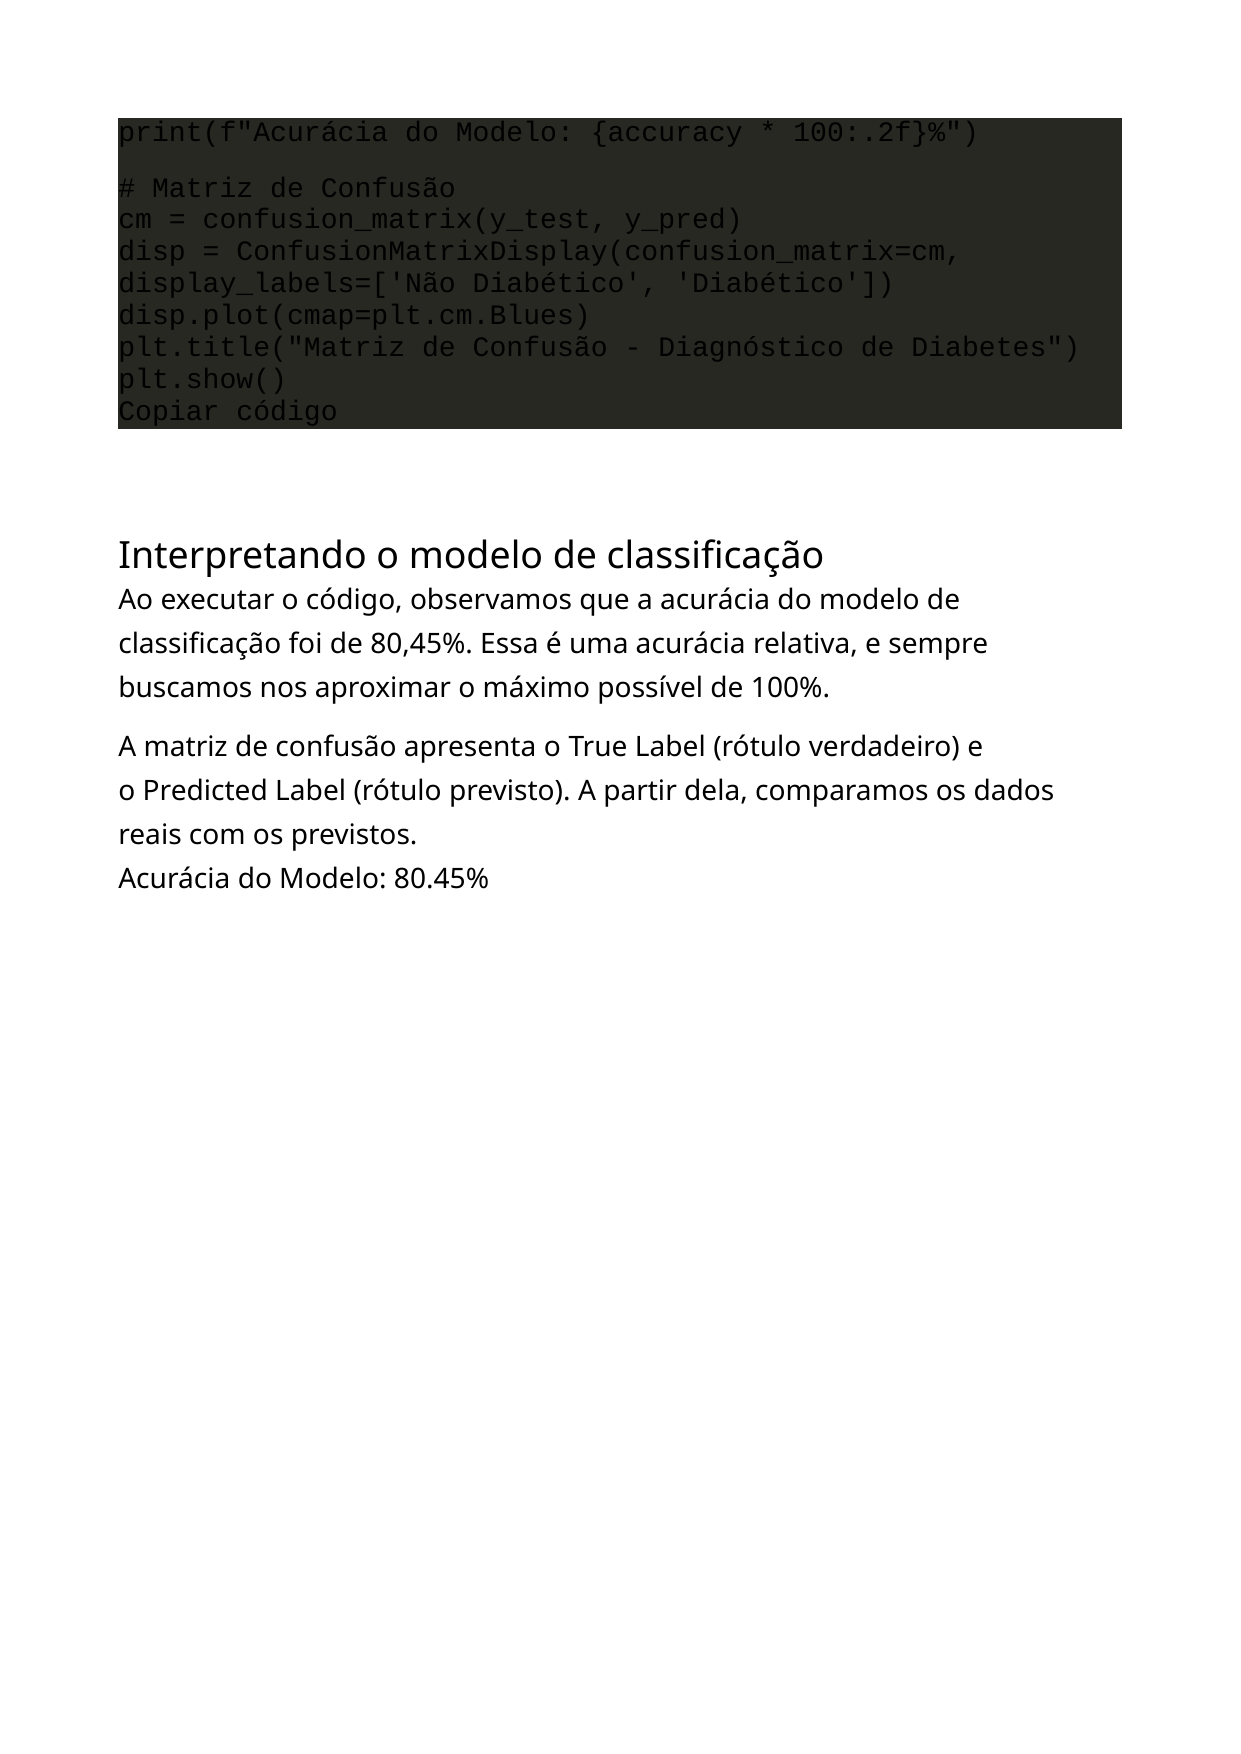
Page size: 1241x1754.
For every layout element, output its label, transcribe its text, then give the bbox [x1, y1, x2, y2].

text Acurácia do Modelo: 80.45% [118, 858, 1122, 897]
text disp = ConfusionMatrixDisplay(confusion_matrix=cm, display_labels=['Não Diabético', 'Diabético']) [118, 237, 1122, 301]
text plt.title("Matriz de Confusão - Diagnóstico de Diabetes") [118, 333, 1122, 365]
text plt.show() [118, 365, 1122, 397]
text print(f"Acurácia do Modelo: {accuracy * 100:.2f}%") [118, 118, 1122, 150]
text # Matriz de Confusão [118, 174, 1122, 206]
text cm = confusion_matrix(y_test, y_pred) [118, 206, 1122, 237]
text Ao executar o código, observamos que a acurácia do modelo de classificação foi de 80,45%. Essa é uma acurácia relativa, e sempre buscamos nos aproximar o máximo possível de 100%. [118, 579, 1122, 706]
text disp.plot(cmap=plt.cm.Blues) [118, 301, 1122, 333]
text A matriz de confusão apresenta o True Label (rótulo verdadeiro) e o Predicted Label (rótulo previsto). A partir dela, comparamos os dados reais com os previstos. [118, 726, 1122, 853]
text Copiar código [118, 397, 1122, 429]
subtitle Interpretando o modelo de classificação [118, 528, 1122, 579]
